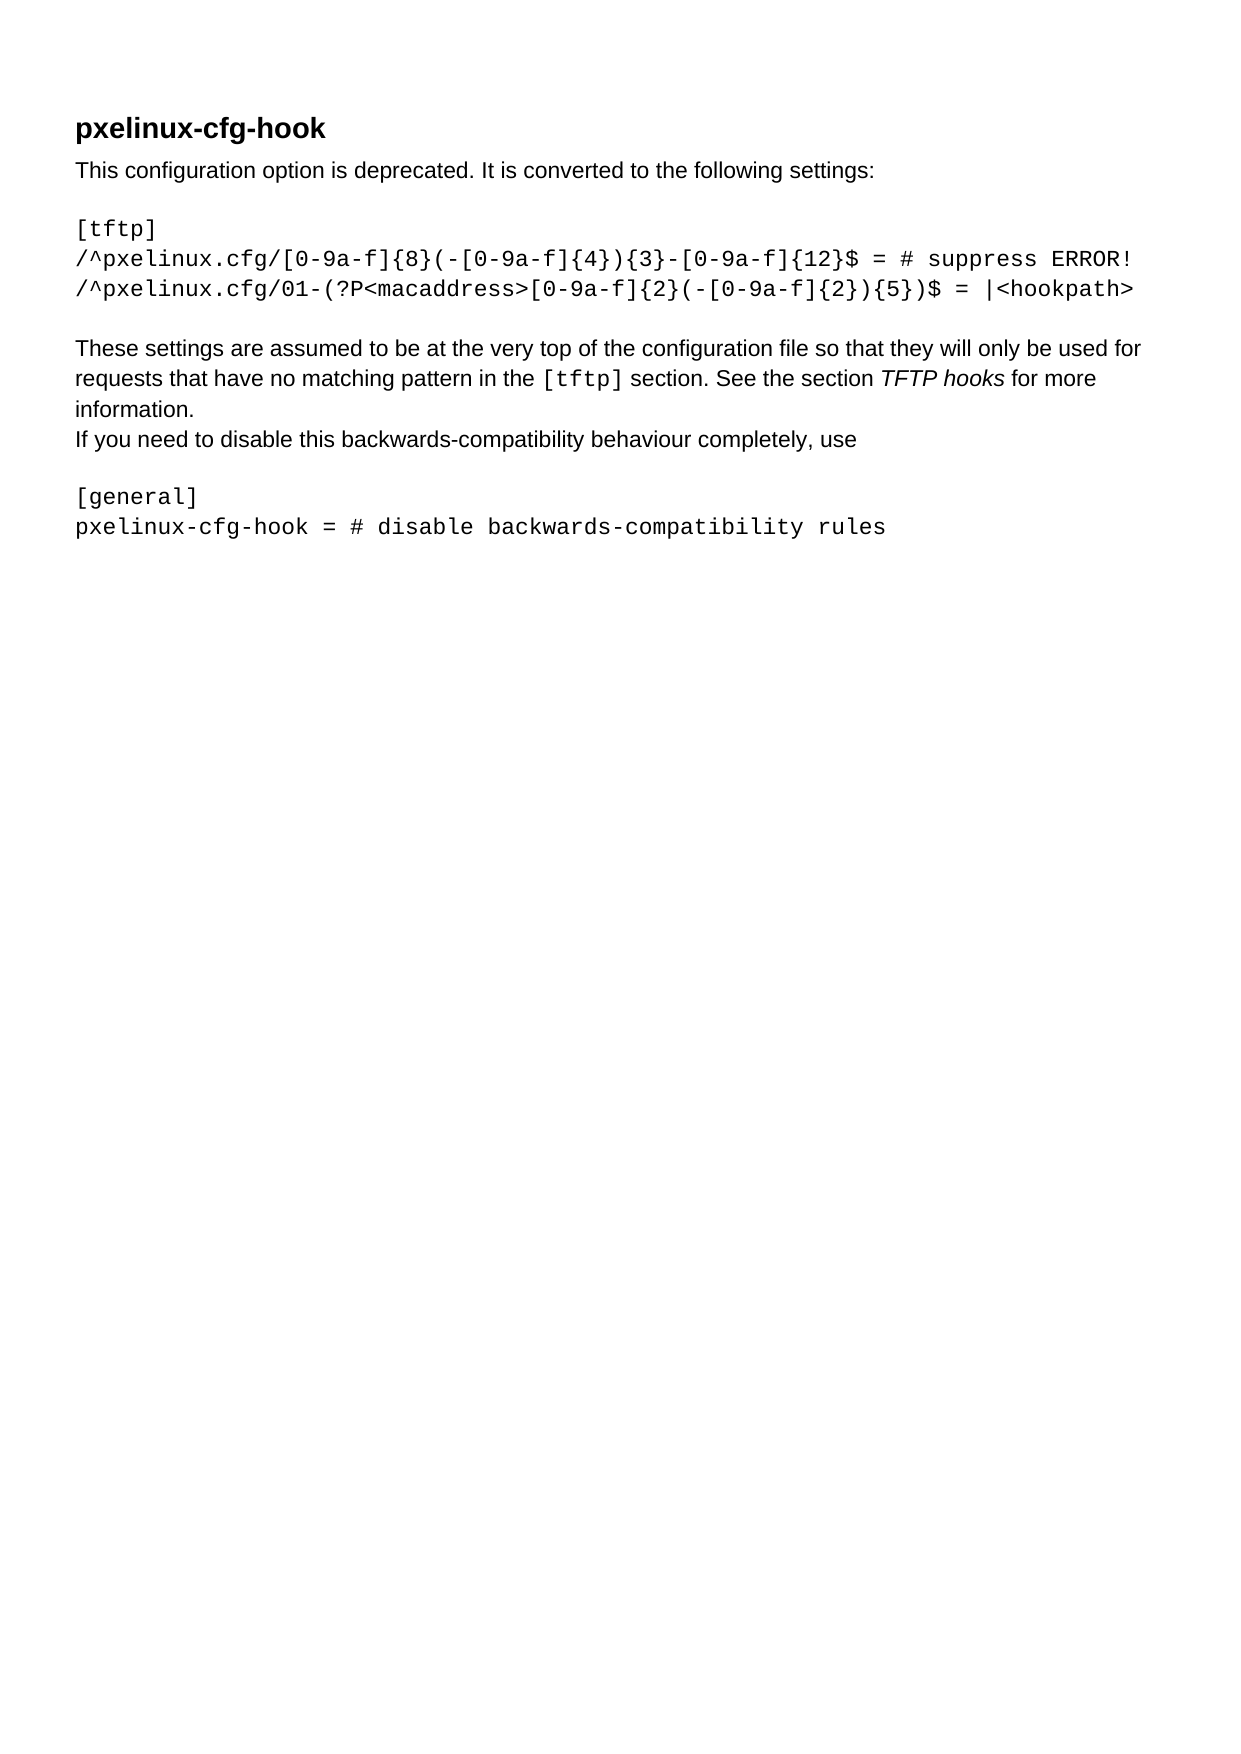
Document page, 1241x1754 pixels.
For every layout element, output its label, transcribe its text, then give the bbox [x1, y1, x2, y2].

subtitle pxelinux-cfg-hook [75, 112, 1165, 145]
text These settings are assumed to be at the very top of the configuration file so that they will only be used for requests that have no matching pattern in the [tftp] section. See the section TFTP hooks for more information. [75, 336, 1165, 423]
text [general] [75, 486, 1165, 511]
text This configuration option is deprecated. It is converted to the following settings: [75, 158, 1165, 184]
text If you need to disable this backwards-compatibility behaviour completely, use [75, 426, 1165, 452]
text [tftp] [75, 217, 1165, 243]
text pxelinux-cfg-hook = # disable backwards-compatibility rules [75, 515, 1165, 541]
text /^pxelinux.cfg/01-(?P<macaddress>[0-9a-f]{2}(-[0-9a-f]{2}){5})$ = |<hookpath> [75, 277, 1165, 303]
text /^pxelinux.cfg/[0-9a-f]{8}(-[0-9a-f]{4}){3}-[0-9a-f]{12}$ = # suppress ERROR! [75, 247, 1165, 273]
